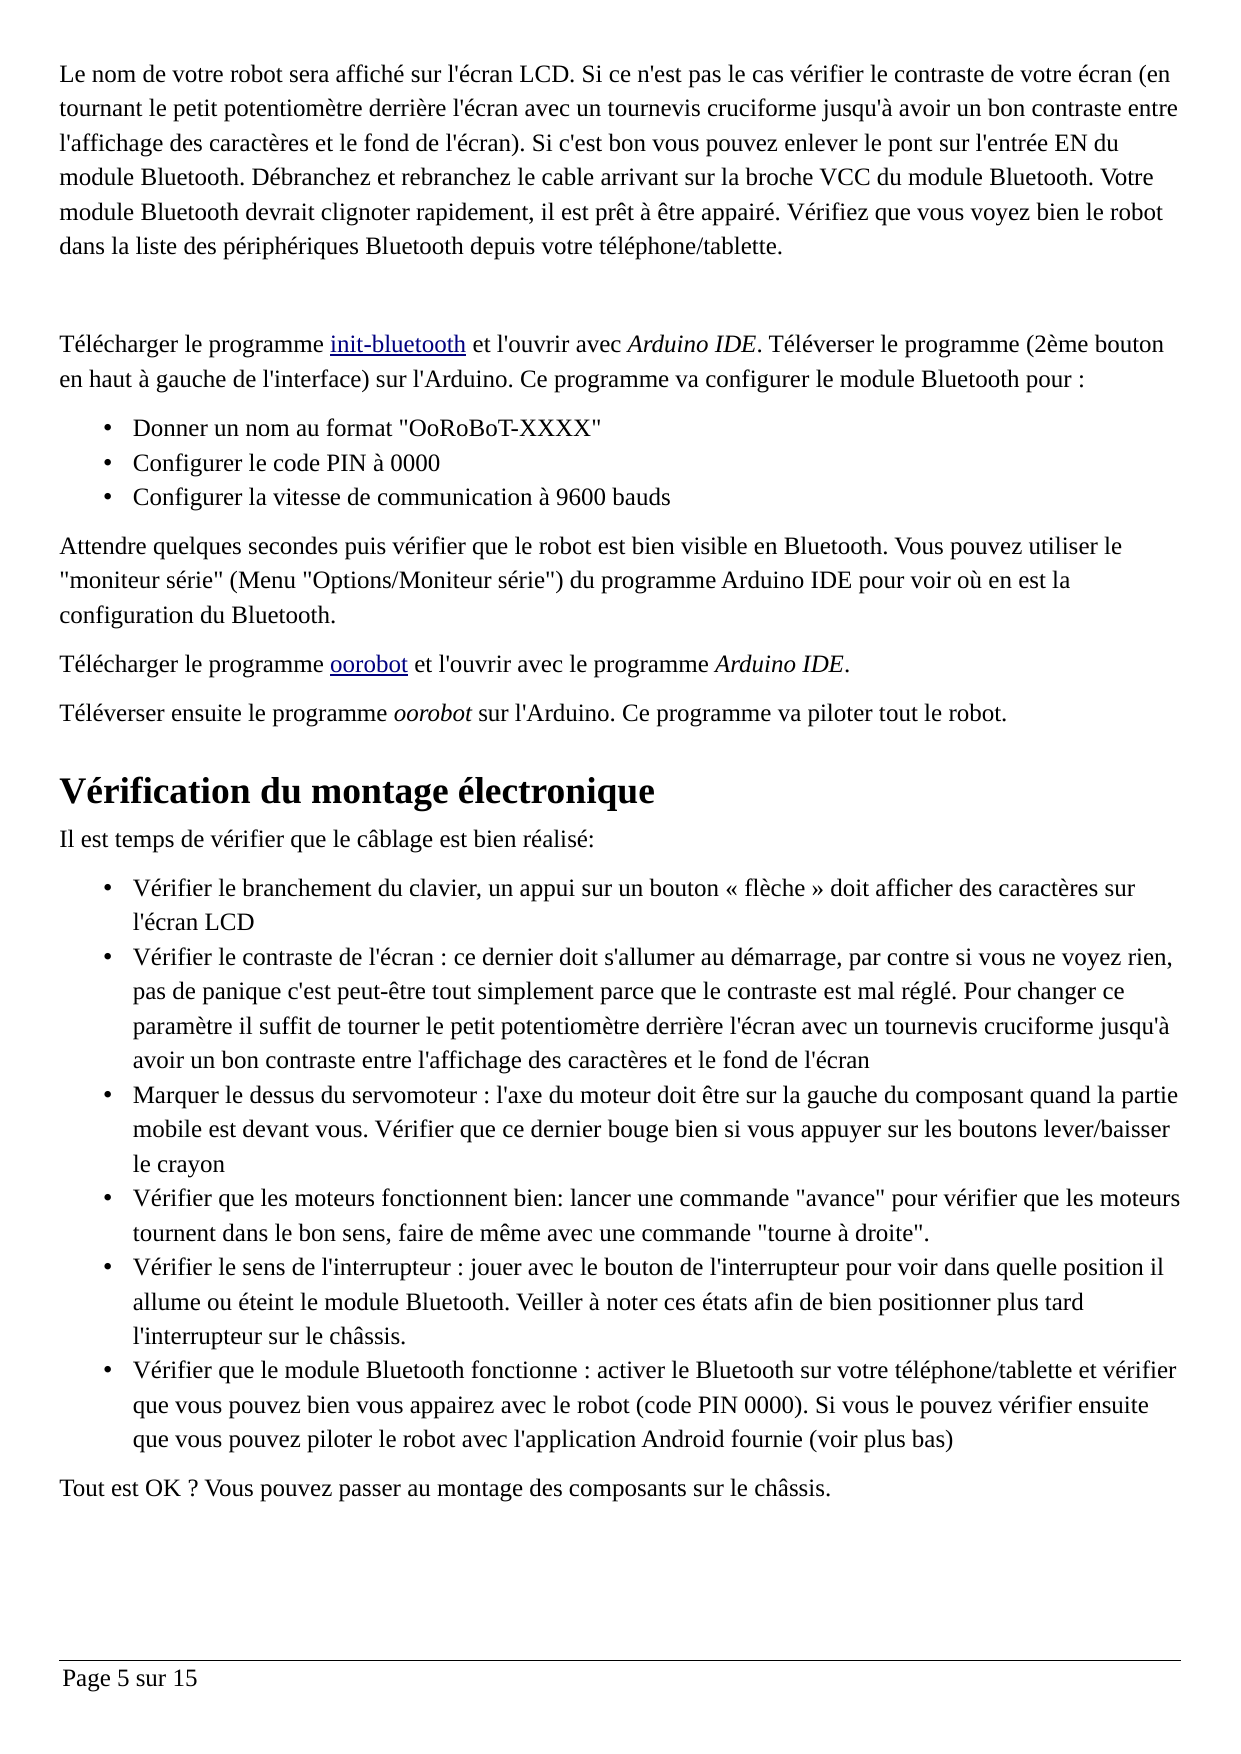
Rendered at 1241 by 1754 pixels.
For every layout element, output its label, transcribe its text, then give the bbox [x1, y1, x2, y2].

list Vérifier que le module Bluetooth fonctionne : activer le Bluetooth sur votre téléphone/tablette et vérifier que vous pouvez bien vous appairez avec le robot (code PIN 0000). Si vous le pouvez vérifier ensuite que vous pouvez piloter le robot avec l'application Android fournie (voir plus bas) [103, 1356, 1181, 1453]
text Le nom de votre robot sera affiché sur l'écran LCD. Si ce n'est pas le cas vérifier le contraste de votre écran (en tournant le petit potentiomètre derrière l'écran avec un tournevis cruciforme jusqu'à avoir un bon contraste entre l'affichage des caractères et le fond de l'écran). Si c'est bon vous pouvez enlever le pont sur l'entrée EN du module Bluetooth. Débranchez et rebranchez le cable arrivant sur la broche VCC du module Bluetooth. Votre module Bluetooth devrait clignoter rapidement, il est prêt à être appairé. Vérifiez que vous voyez bien le robot dans la liste des périphériques Bluetooth depuis votre téléphone/tablette. [59, 59, 1181, 260]
text Tout est OK ? Vous pouvez passer au montage des composants sur le châssis. [59, 1473, 1181, 1502]
text Télécharger le programme init-bluetooth et l'ouvrir avec Arduino IDE. Téléverser le programme (2ème bouton en haut à gauche de l'interface) sur l'Arduino. Ce programme va configurer le module Bluetooth pour : [59, 329, 1181, 393]
list Vérifier le branchement du clavier, un appui sur un bouton « flèche » doit afficher des caractères sur l'écran LCD [103, 873, 1181, 936]
text Téléverser ensuite le programme oorobot sur l'Arduino. Ce programme va piloter tout le robot. [59, 698, 1181, 727]
list Marquer le dessus du servomoteur : l'axe du moteur doit être sur la gauche du composant quand la partie mobile est devant vous. Vérifier que ce dernier bouge bien si vous appuyer sur les boutons lever/baisser le crayon [103, 1080, 1181, 1177]
list Configurer le code PIN à 0000 [103, 448, 1181, 476]
list Configurer la vitesse de communication à 9600 bauds [103, 482, 1181, 511]
text Il est temps de vérifier que le câblage est bien réalisé: [59, 824, 1181, 852]
list Donner un nom au format "OoRoBoT-XXXX" [103, 413, 1181, 442]
text Télécharger le programme oorobot et l'ouvrir avec le programme Arduino IDE. [59, 649, 1181, 678]
list Vérifier que les moteurs fonctionnent bien: lancer une commande "avance" pour vérifier que les moteurs tournent dans le bon sens, faire de même avec une commande "tourne à droite". [103, 1183, 1181, 1246]
text Attendre quelques secondes puis vérifier que le robot est bien visible en Bluetooth. Vous pouvez utiliser le "moniteur série" (Menu "Options/Moniteur série") du programme Arduino IDE pour voir où en est la configuration du Bluetooth. [59, 531, 1181, 629]
list Vérifier le contraste de l'écran : ce dernier doit s'allumer au démarrage, par contre si vous ne voyez rien, pas de panique c'est peut-être tout simplement parce que le contraste est mal réglé. Pour changer ce paramètre il suffit de tourner le petit potentiomètre derrière l'écran avec un tournevis cruciforme jusqu'à avoir un bon contraste entre l'affichage des caractères et le fond de l'écran [103, 942, 1181, 1074]
list Vérifier le sens de l'interrupteur : jouer avec le bouton de l'interrupteur pour voir dans quelle position il allume ou éteint le module Bluetooth. Veiller à noter ces états afin de bien positionner plus tard l'interrupteur sur le châssis. [103, 1252, 1181, 1350]
subtitle Vérification du montage électronique [59, 768, 1181, 811]
